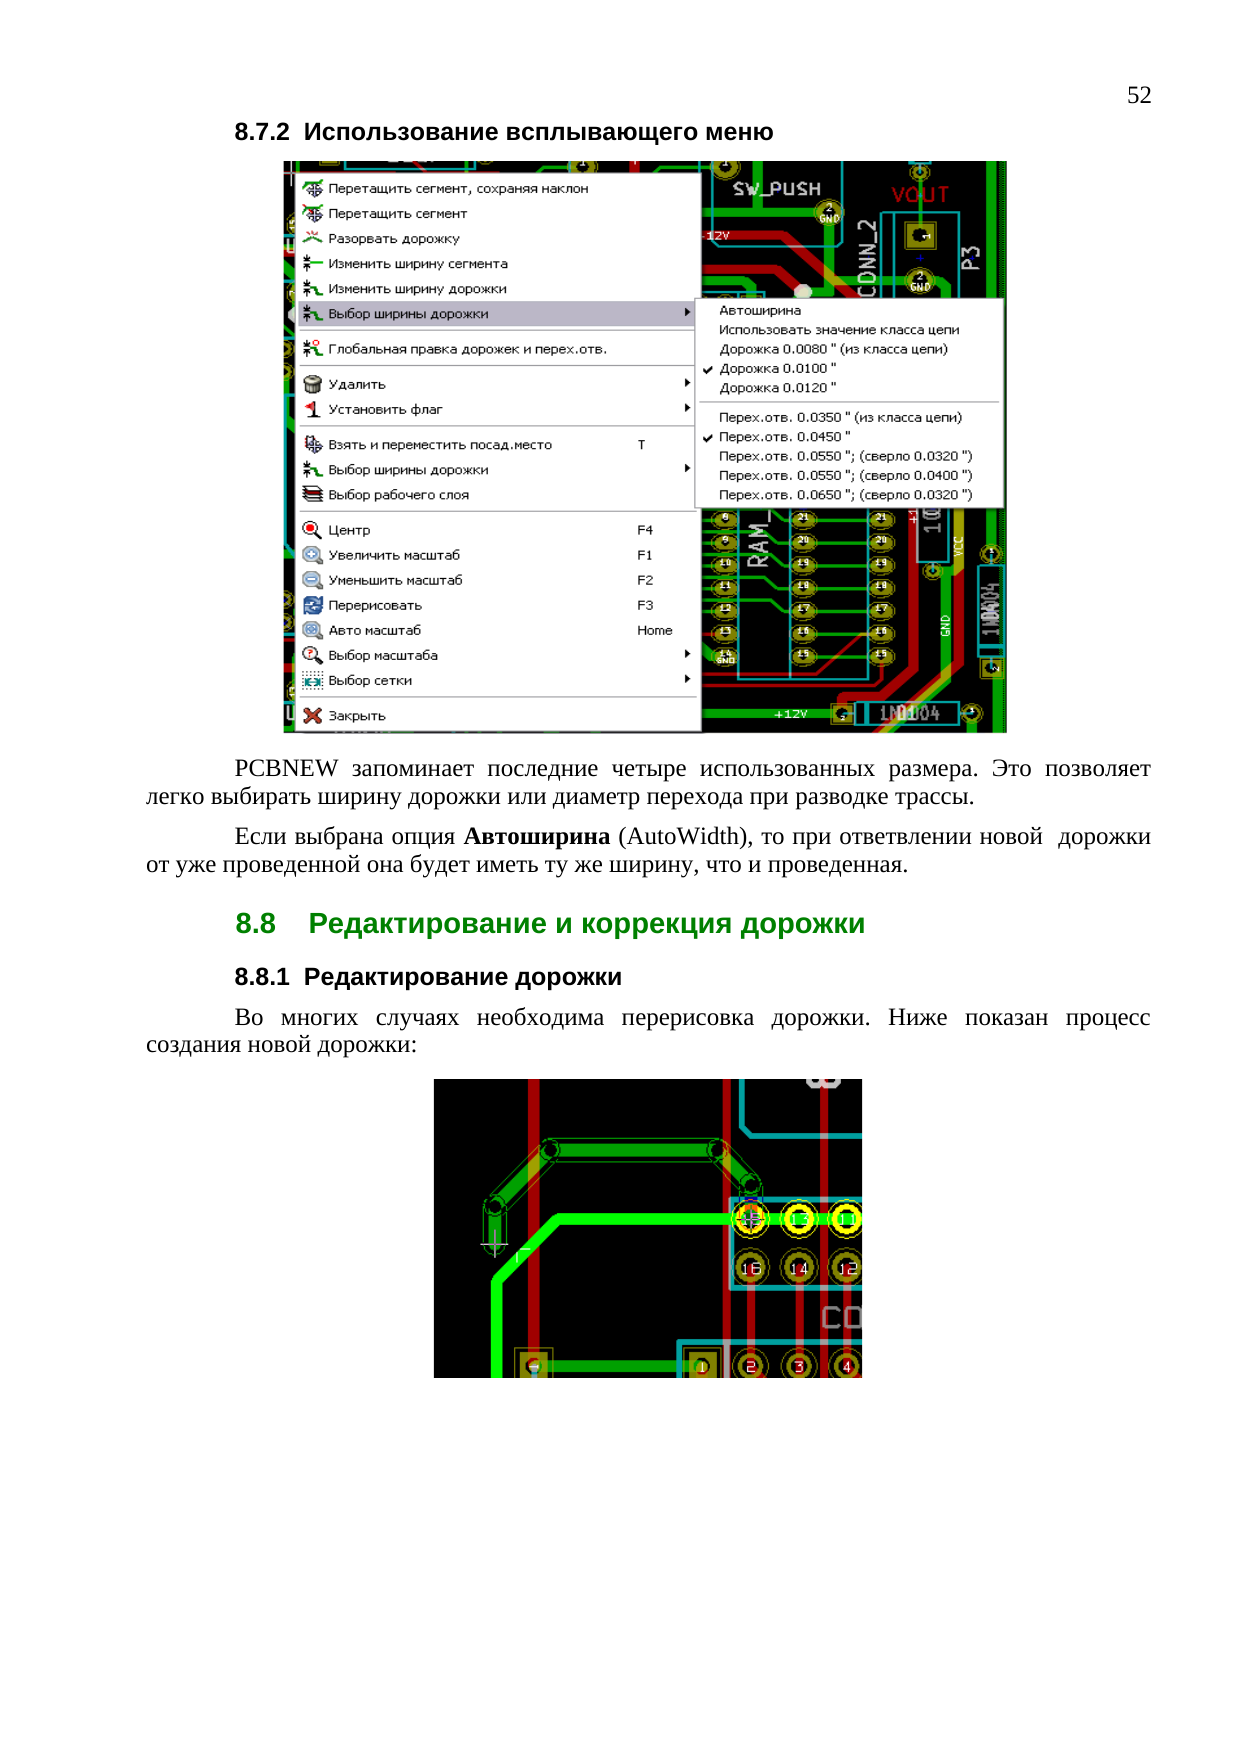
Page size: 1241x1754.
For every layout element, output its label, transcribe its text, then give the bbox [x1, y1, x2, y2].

text Если выбрана опция Автоширина (AutoWidth), то при ответвлении новой дорожки от уже проведенной она будет иметь ту же ширину, что и проведенная. [146, 822, 1152, 877]
subtitle Редактирование дорожки [146, 963, 1152, 991]
subtitle Редактирование и коррекция дорожки [146, 907, 1152, 939]
text PCBNEW запоминает последние четыре использованных размера. Это позволяет легко выбирать ширину дорожки или диаметр перехода при разводке трассы. [146, 754, 1152, 810]
subtitle Использование всплывающего меню [146, 118, 1152, 146]
text Во многих случаях необходима перерисовка дорожки. Ниже показан процесс создания новой дорожки: [146, 1003, 1152, 1058]
picture [433, 1079, 863, 1378]
picture [283, 161, 1007, 734]
